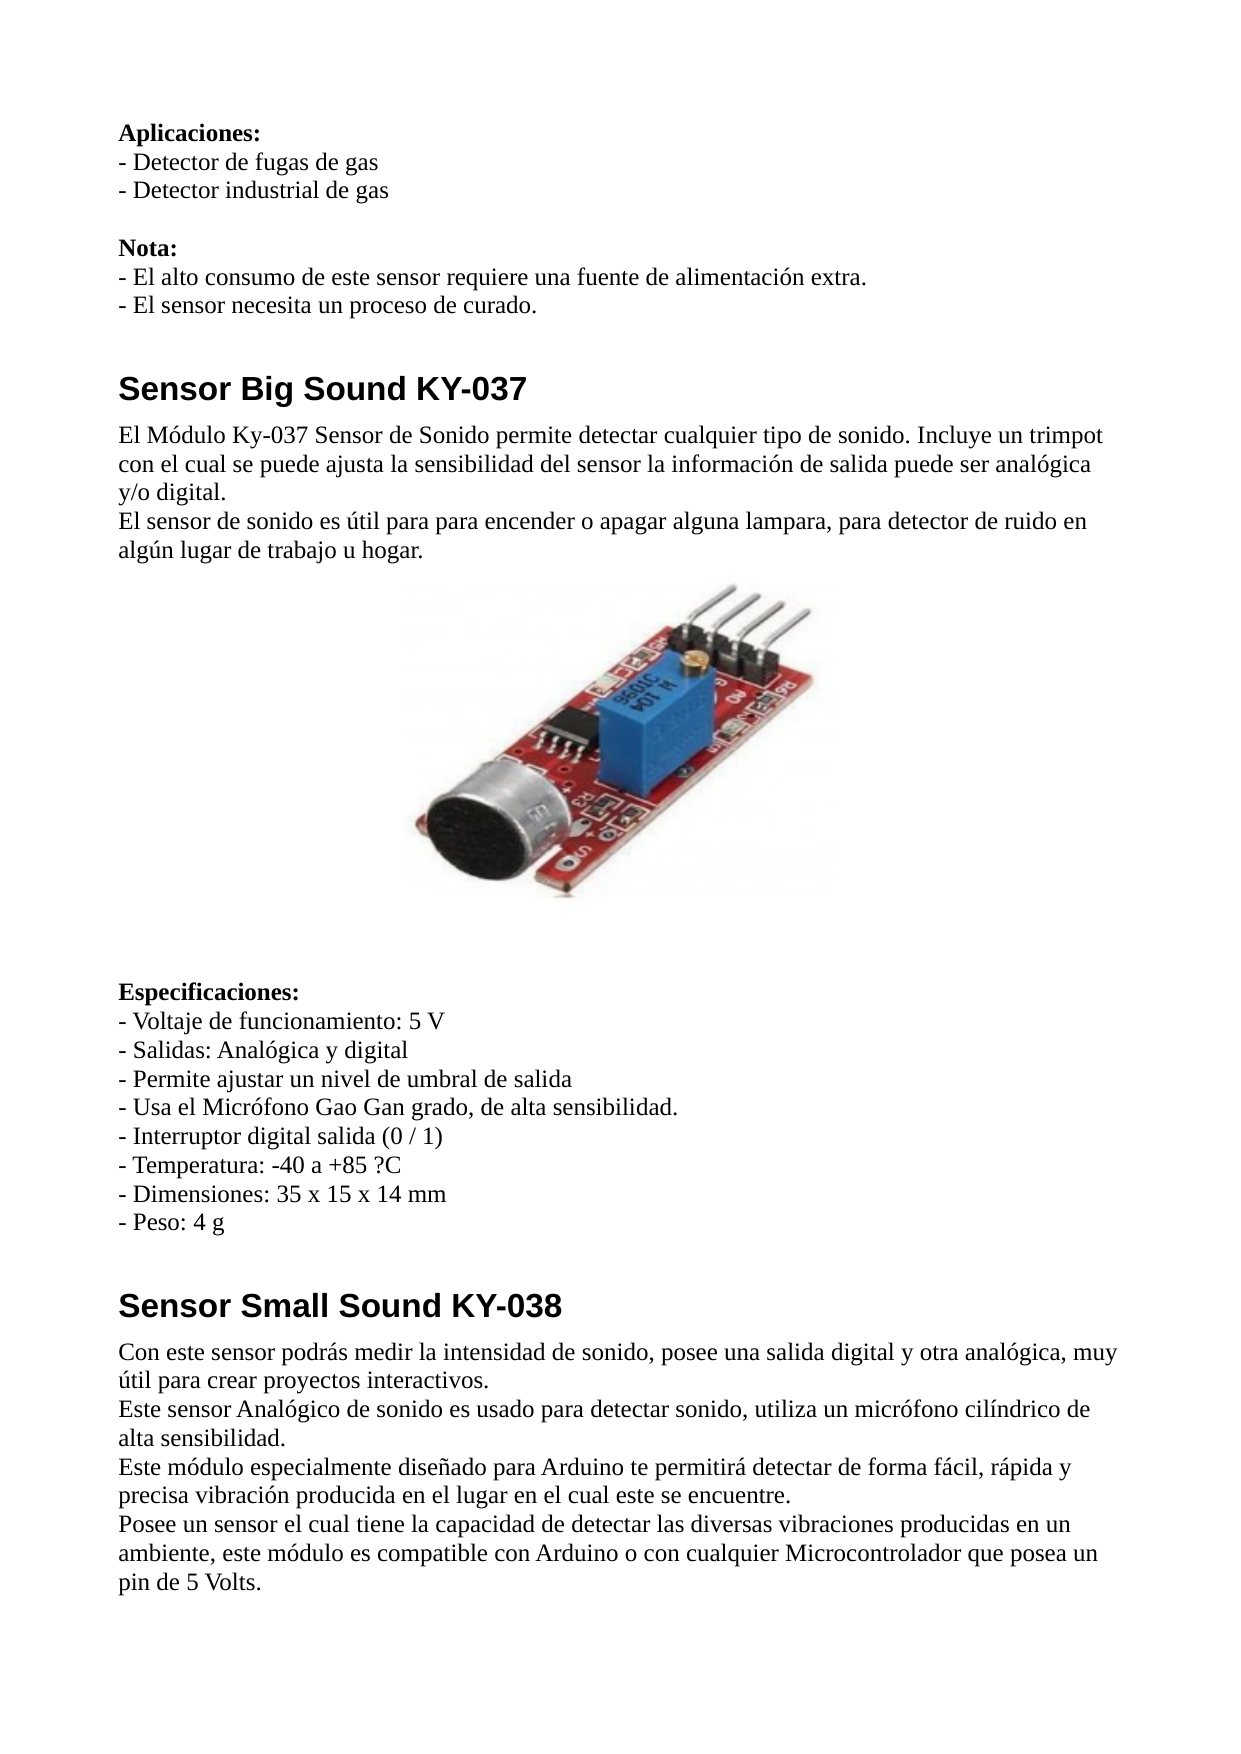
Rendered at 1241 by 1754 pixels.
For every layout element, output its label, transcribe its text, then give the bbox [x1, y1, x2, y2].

text Este sensor Analógico de sonido es usado para detectar sonido, utiliza un micrófono cilíndrico de alta sensibilidad. [118, 1394, 1122, 1452]
text - Salidas: Analógica y digital [118, 1035, 1122, 1064]
text - Detector de fugas de gas [118, 147, 1122, 176]
text - Detector industrial de gas [118, 176, 1122, 204]
text - Permite ajustar un nivel de umbral de salida [118, 1064, 1122, 1092]
text - Peso: 4 g [118, 1207, 1122, 1236]
text - El sensor necesita un proceso de curado. [118, 291, 1122, 319]
text Con este sensor podrás medir la intensidad de sonido, posee una salida digital y otra analógica, muy útil para crear proyectos interactivos. [118, 1337, 1122, 1394]
text Especificaciones: [118, 977, 1122, 1006]
subtitle Sensor Small Sound KY-038 [118, 1286, 1122, 1324]
text El sensor de sonido es útil para para encender o apagar alguna lampara, para detector de ruido en algún lugar de trabajo u hogar. [118, 506, 1122, 564]
text Aplicaciones: [118, 118, 1122, 147]
text El Módulo Ky-037 Sensor de Sonido permite detectar cualquier tipo de sonido. Incluye un trimpot con el cual se puede ajusta la sensibilidad del sensor la información de salida puede ser analógica y/o digital. [118, 420, 1122, 506]
text - El alto consumo de este sensor requiere una fuente de alimentación extra. [118, 262, 1122, 291]
text - Dimensiones: 35 x 15 x 14 mm [118, 1179, 1122, 1207]
text Este módulo especialmente diseñado para Arduino te permitirá detectar de forma fácil, rápida y precisa vibración producida en el lugar en el cual este se encuentre. [118, 1452, 1122, 1509]
text - Temperatura: -40 a +85 ?C [118, 1150, 1122, 1179]
text Nota: [118, 233, 1122, 262]
text Posee un sensor el cual tiene la capacidad de detectar las diversas vibraciones producidas en un ambiente, este módulo es compatible con Arduino o con cualquier Microcontrolador que posea un pin de 5 Volts. [118, 1509, 1122, 1595]
subtitle Sensor Big Sound KY-037 [118, 369, 1122, 407]
text - Usa el Micrófono Gao Gan grado, de alta sensibilidad. [118, 1092, 1122, 1121]
text - Voltaje de funcionamiento: 5 V [118, 1006, 1122, 1035]
picture [403, 563, 837, 920]
text - Interruptor digital salida (0 / 1) [118, 1121, 1122, 1150]
